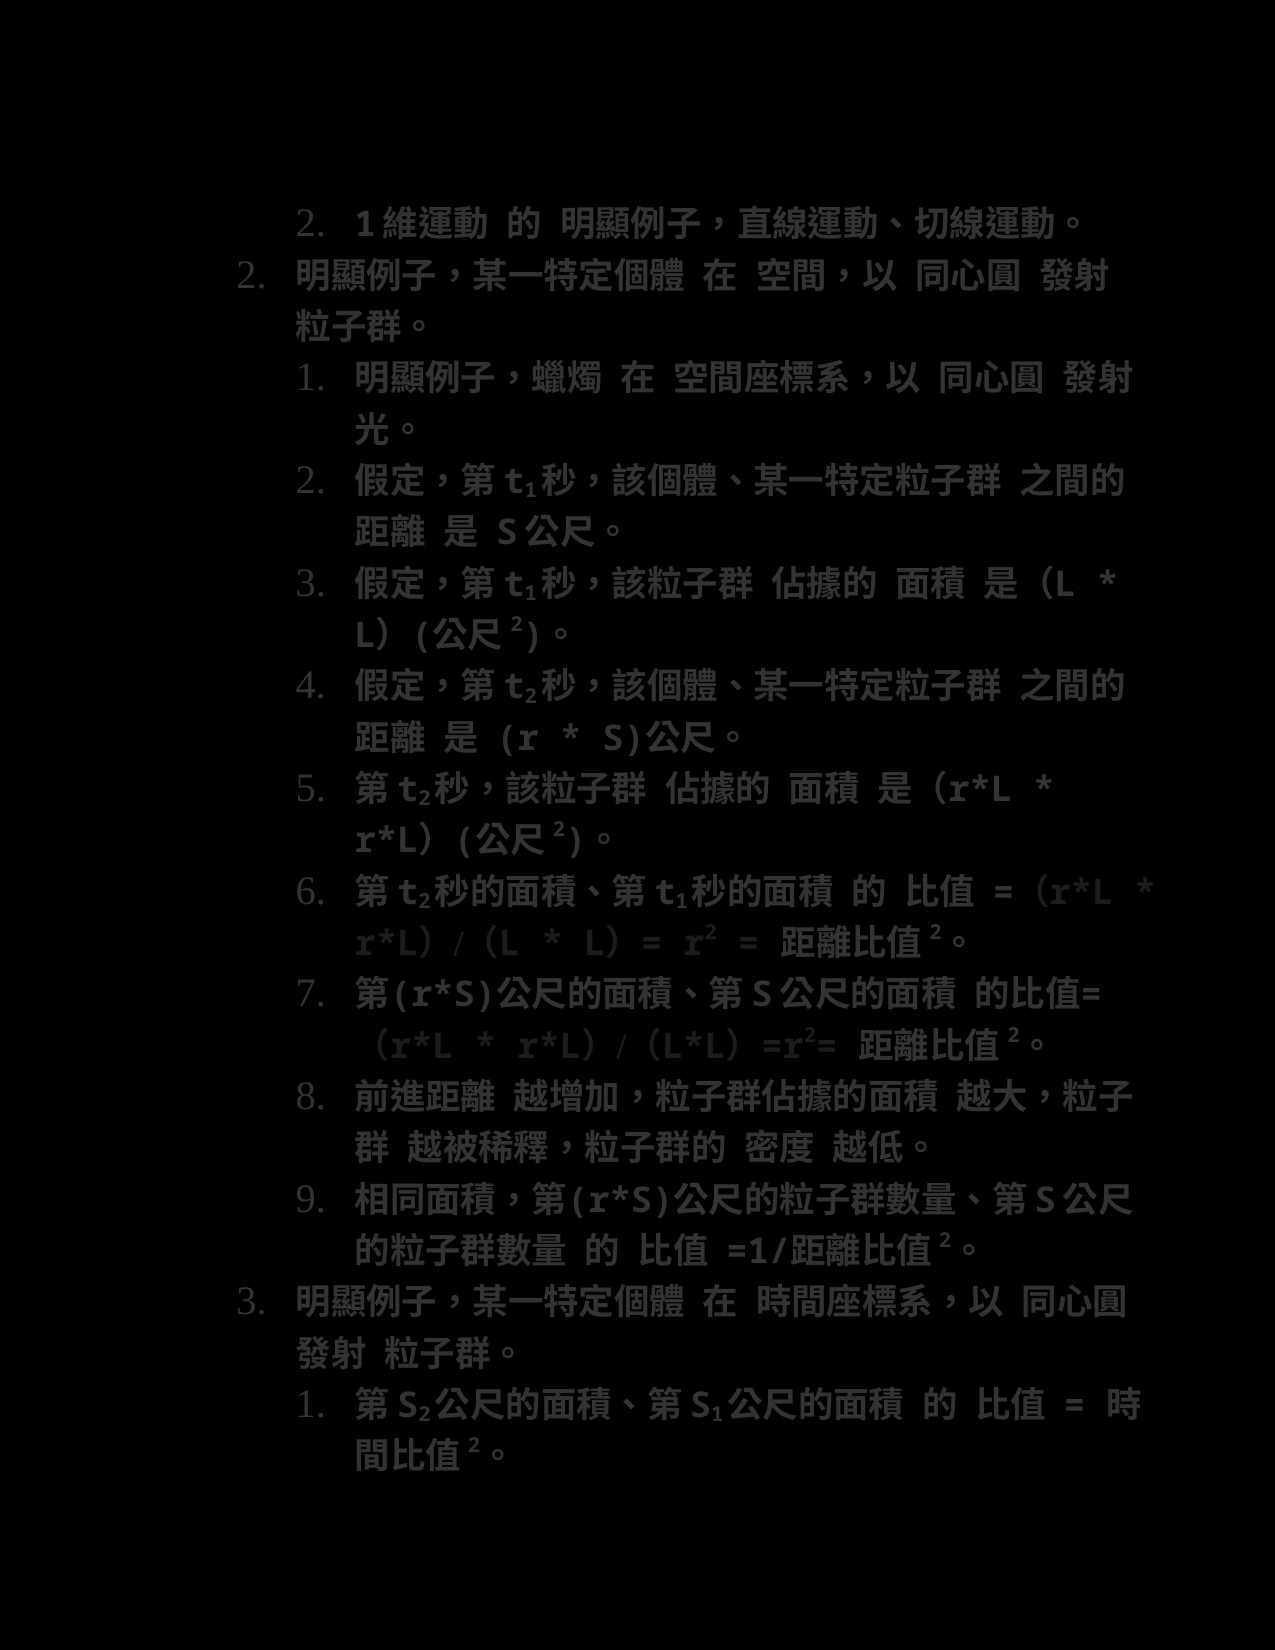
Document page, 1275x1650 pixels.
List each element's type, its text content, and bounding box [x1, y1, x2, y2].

list 第t2秒的面積、第t1秒的面積 的 比值 =（r*L * r*L）/（L * L）= r2 = 距離比值2。 [295, 863, 1157, 966]
list 前進距離 越增加，粒子群佔據的面積 越大，粒子群 越被稀釋，粒子群的 密度 越低。 [295, 1068, 1157, 1171]
list 1維運動 的 明顯例子，直線運動、切線運動。 [295, 196, 1157, 247]
list 第S2公尺的面積、第S1公尺的面積 的 比值 = 時間比值2。 [295, 1376, 1157, 1479]
list 第(r*S)公尺的面積、第S公尺的面積 的比值=（r*L * r*L）/（L*L）=r2= 距離比值2。 [295, 966, 1157, 1068]
list 明顯例子，某一特定個體 在 時間座標系，以 同心圓 發射 粒子群。 [236, 1274, 1157, 1376]
list 明顯例子，蠟燭 在 空間座標系，以 同心圓 發射 光。 [295, 350, 1157, 452]
list 假定，第t1秒，該個體、某一特定粒子群 之間的 距離 是 S公尺。 [295, 452, 1157, 555]
list 假定，第t2秒，該個體、某一特定粒子群 之間的 距離 是 (r * S)公尺。 [295, 658, 1157, 760]
list 第t2秒，該粒子群 佔據的 面積 是（r*L * r*L）(公尺2)。 [295, 760, 1157, 863]
list 明顯例子，某一特定個體 在 空間，以 同心圓 發射 粒子群。 [236, 247, 1157, 350]
list 相同面積，第(r*S)公尺的粒子群數量、第S公尺的粒子群數量 的 比值 =1/距離比值2。 [295, 1171, 1157, 1274]
list 假定，第t1秒，該粒子群 佔據的 面積 是（L * L）(公尺2)。 [295, 555, 1157, 658]
